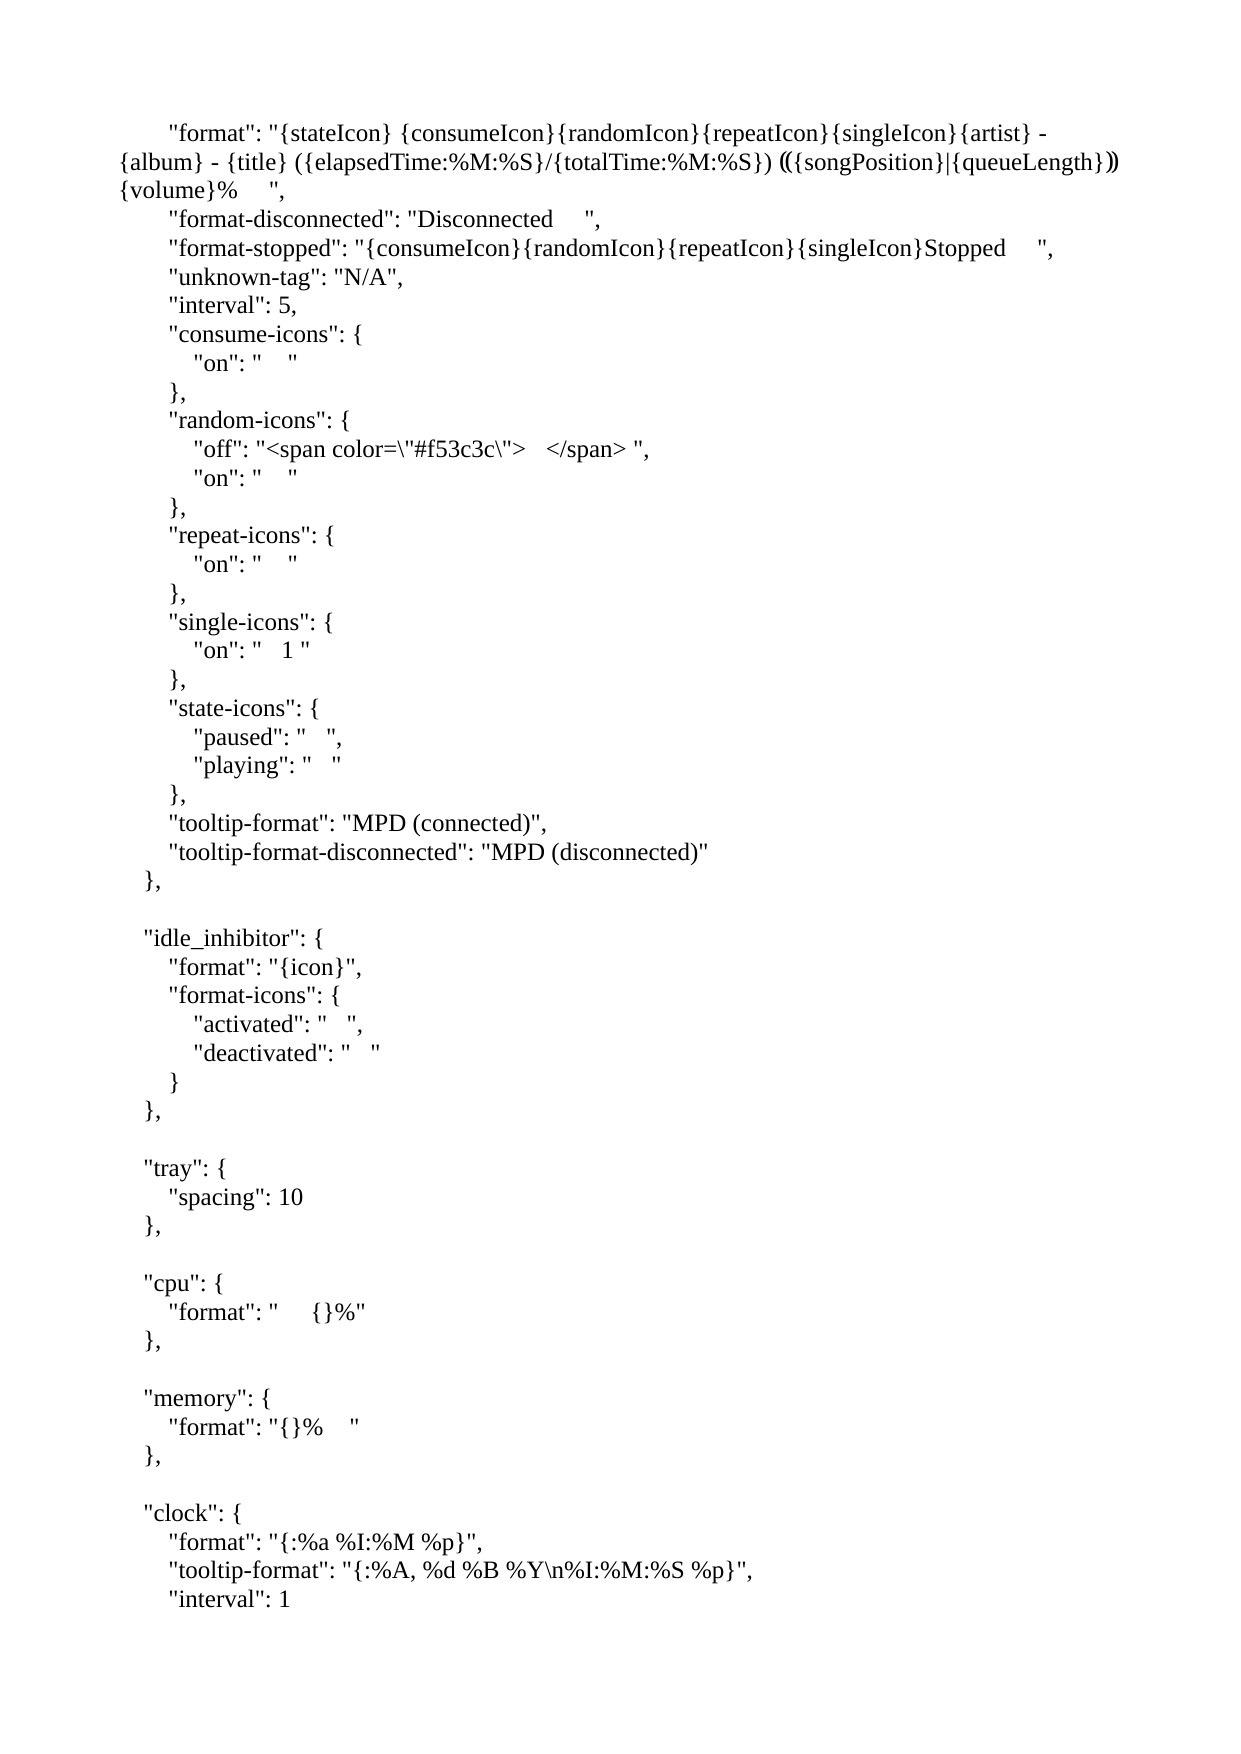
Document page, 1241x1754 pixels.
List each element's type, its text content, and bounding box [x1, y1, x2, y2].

text "format": "{}% " [118, 1412, 1122, 1441]
text "single-icons": { [118, 607, 1122, 636]
text "activated": "", [118, 1009, 1122, 1038]
text "on": " " [118, 463, 1122, 492]
text "format": "{icon}", [118, 952, 1122, 981]
text "paused": "", [118, 722, 1122, 751]
text "spacing": 10 [118, 1182, 1122, 1211]
text "format-icons": { [118, 981, 1122, 1009]
text "cpu": { [118, 1268, 1122, 1297]
text "on": " " [118, 348, 1122, 377]
text "on": "1 " [118, 636, 1122, 664]
text "format-disconnected": "Disconnected ", [118, 204, 1122, 233]
text "on": " " [118, 549, 1122, 578]
text }, [118, 1211, 1122, 1239]
text "memory": { [118, 1383, 1122, 1412]
text "format": " {}%" [118, 1297, 1122, 1326]
text "consume-icons": { [118, 319, 1122, 348]
text "random-icons": { [118, 406, 1122, 434]
text "deactivated": "" [118, 1038, 1122, 1067]
text } [118, 1067, 1122, 1096]
text }, [118, 377, 1122, 406]
text }, [118, 1326, 1122, 1354]
text "interval": 5, [118, 291, 1122, 319]
text "unknown-tag": "N/A", [118, 262, 1122, 291]
text "tooltip-format": "MPD (connected)", [118, 808, 1122, 837]
text "state-icons": { [118, 693, 1122, 722]
text }, [118, 866, 1122, 894]
text }, [118, 492, 1122, 521]
text "repeat-icons": { [118, 521, 1122, 549]
text "format-stopped": "{consumeIcon}{randomIcon}{repeatIcon}{singleIcon}Stopped ", [118, 233, 1122, 262]
text }, [118, 578, 1122, 607]
text "format": "{:%a %I:%M %p}", [118, 1527, 1122, 1556]
text "off": "<span color=\"#f53c3c\"></span> ", [118, 434, 1122, 463]
text "tooltip-format": "{:%A, %d %B %Y\n%I:%M:%S %p}", [118, 1556, 1122, 1584]
text }, [118, 1441, 1122, 1469]
text }, [118, 664, 1122, 693]
text "tooltip-format-disconnected": "MPD (disconnected)" [118, 837, 1122, 866]
text }, [118, 1096, 1122, 1124]
text }, [118, 779, 1122, 808]
text "idle_inhibitor": { [118, 923, 1122, 952]
text "tray": { [118, 1153, 1122, 1182]
text "format": "{stateIcon} {consumeIcon}{randomIcon}{repeatIcon}{singleIcon}{artist} - {album} - {title} ({elapsedTime:%M:%S}/{totalTime:%M:%S}) ⸨{songPosition}|{queueLength}⸩ {volume}% ", [118, 118, 1122, 204]
text "clock": { [118, 1498, 1122, 1527]
text "playing": "" [118, 751, 1122, 779]
text "interval": 1 [118, 1584, 1122, 1613]
